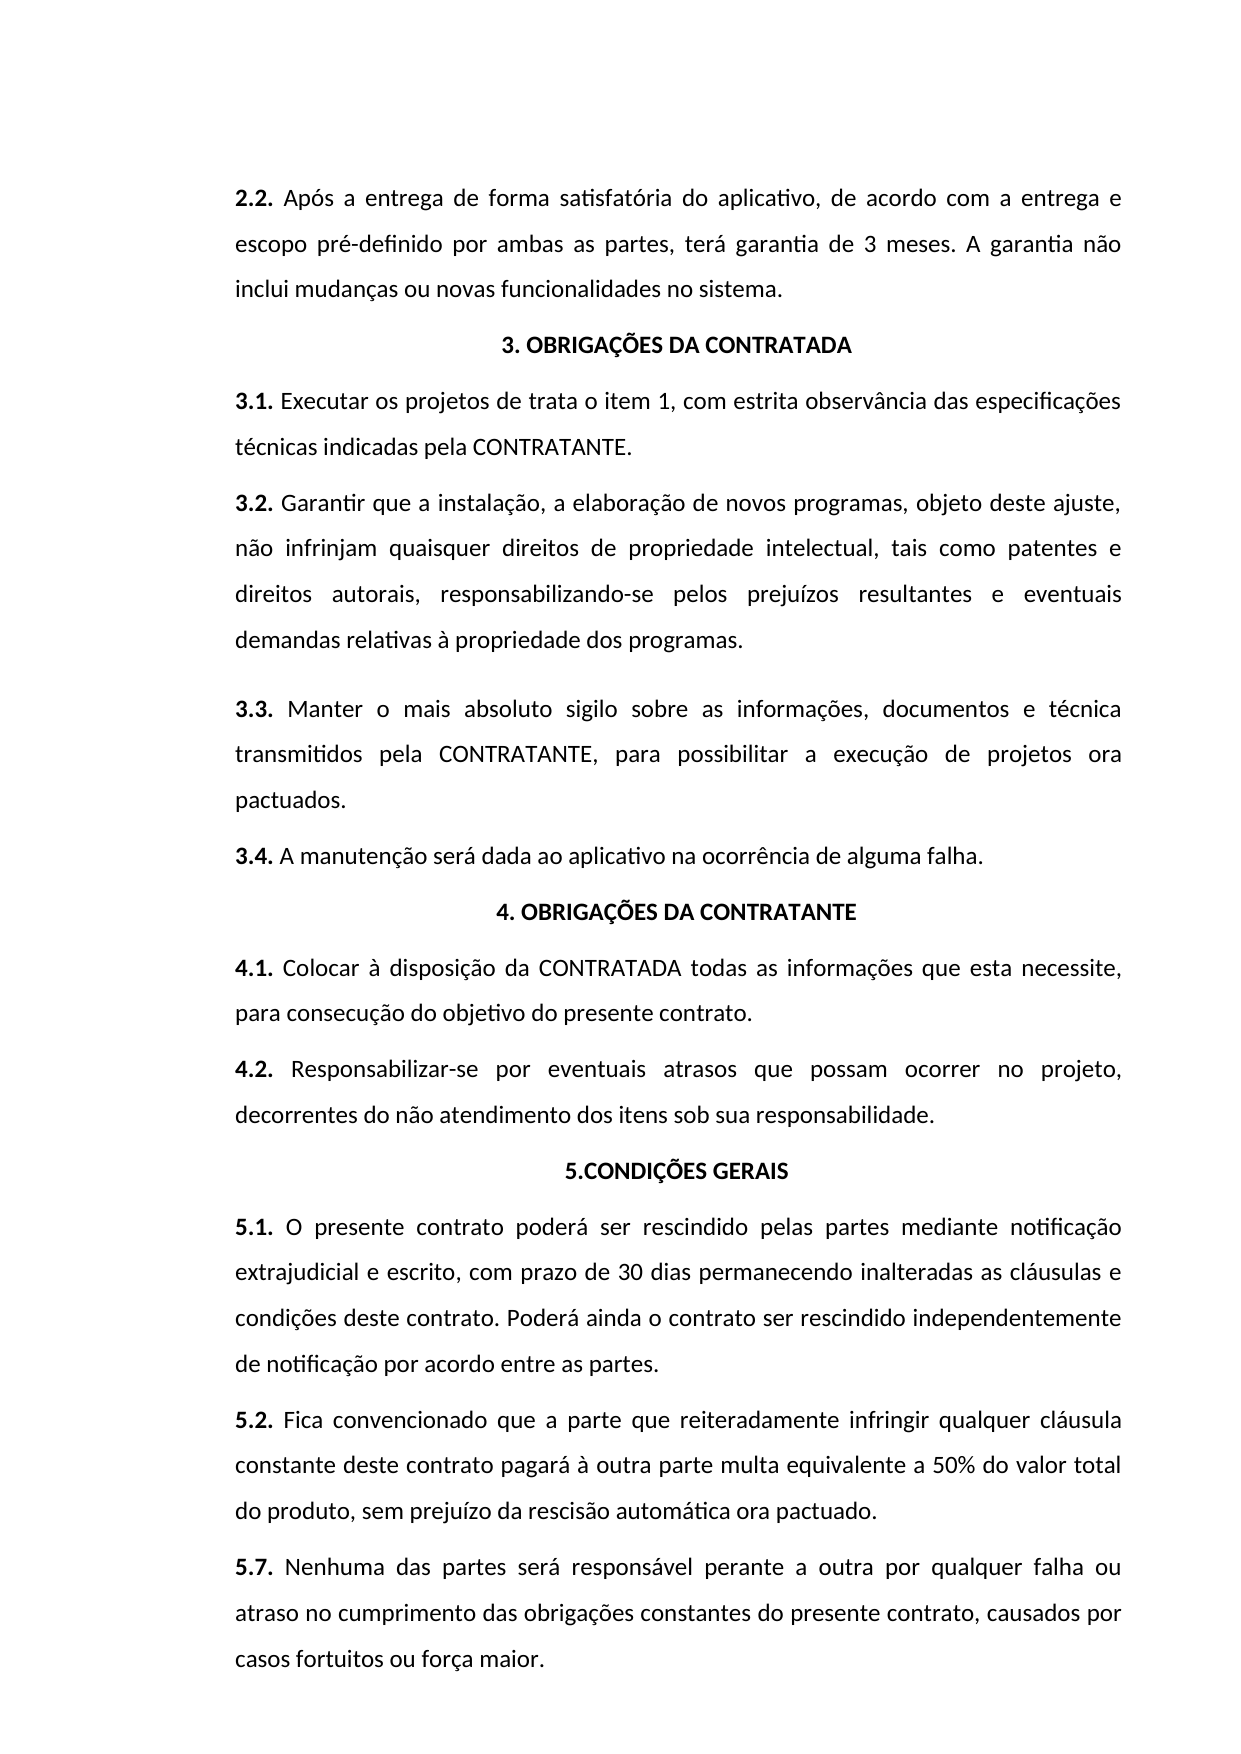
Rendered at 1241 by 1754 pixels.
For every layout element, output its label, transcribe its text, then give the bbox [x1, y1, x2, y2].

text 3.1. Executar os projetos de trata o item 1, com estrita observância das especificações técnicas indicadas pela CONTRATANTE. [235, 385, 1123, 461]
text 5.2. Fica convencionado que a parte que reiteradamente infringir qualquer cláusula constante deste contrato pagará à outra parte multa equivalente a 50% do valor total do produto, sem prejuízo da rescisão automática ora pactuado. [235, 1404, 1123, 1526]
text 3.2. Garantir que a instalação, a elaboração de novos programas, objeto deste ajuste, não infrinjam quaisquer direitos de propriedade intelectual, tais como patentes e direitos autorais, responsabilizando-se pelos prejuízos resultantes e eventuais demandas relativas à propriedade dos programas. [235, 487, 1123, 654]
text 5.7. Nenhuma das partes será responsável perante a outra por qualquer falha ou atraso no cumprimento das obrigações constantes do presente contrato, causados por casos fortuitos ou força maior. [235, 1551, 1123, 1673]
text 4.1. Colocar à disposição da CONTRATADA todas as informações que esta necessite, para consecução do objetivo do presente contrato. [235, 952, 1123, 1028]
text 3.3. Manter o mais absoluto sigilo sobre as informações, documentos e técnica transmitidos pela CONTRATANTE, para possibilitar a execução de projetos ora pactuados. [235, 693, 1123, 815]
text 2.2. Após a entrega de forma satisfatória do aplicativo, de acordo com a entrega e escopo pré-definido por ambas as partes, terá garantia de 3 meses. A garantia não inclui mudanças ou novas funcionalidades no sistema. [235, 182, 1123, 304]
text 5.1. O presente contrato poderá ser rescindido pelas partes mediante notificação extrajudicial e escrito, com prazo de 30 dias permanecendo inalteradas as cláusulas e condições deste contrato. Poderá ainda o contrato ser rescindido independentemente de notificação por acordo entre as partes. [235, 1211, 1123, 1378]
subtitle 4. OBRIGAÇÕES DA CONTRATANTE [236, 896, 1122, 927]
subtitle 3. OBRIGAÇÕES DA CONTRATADA [236, 329, 1122, 360]
subtitle 5.CONDIÇÕES GERAIS [236, 1155, 1122, 1186]
text 4.2. Responsabilizar-se por eventuais atrasos que possam ocorrer no projeto, decorrentes do não atendimento dos itens sob sua responsabilidade. [235, 1053, 1123, 1130]
text 3.4. A manutenção será dada ao aplicativo na ocorrência de alguma falha. [235, 840, 1123, 871]
